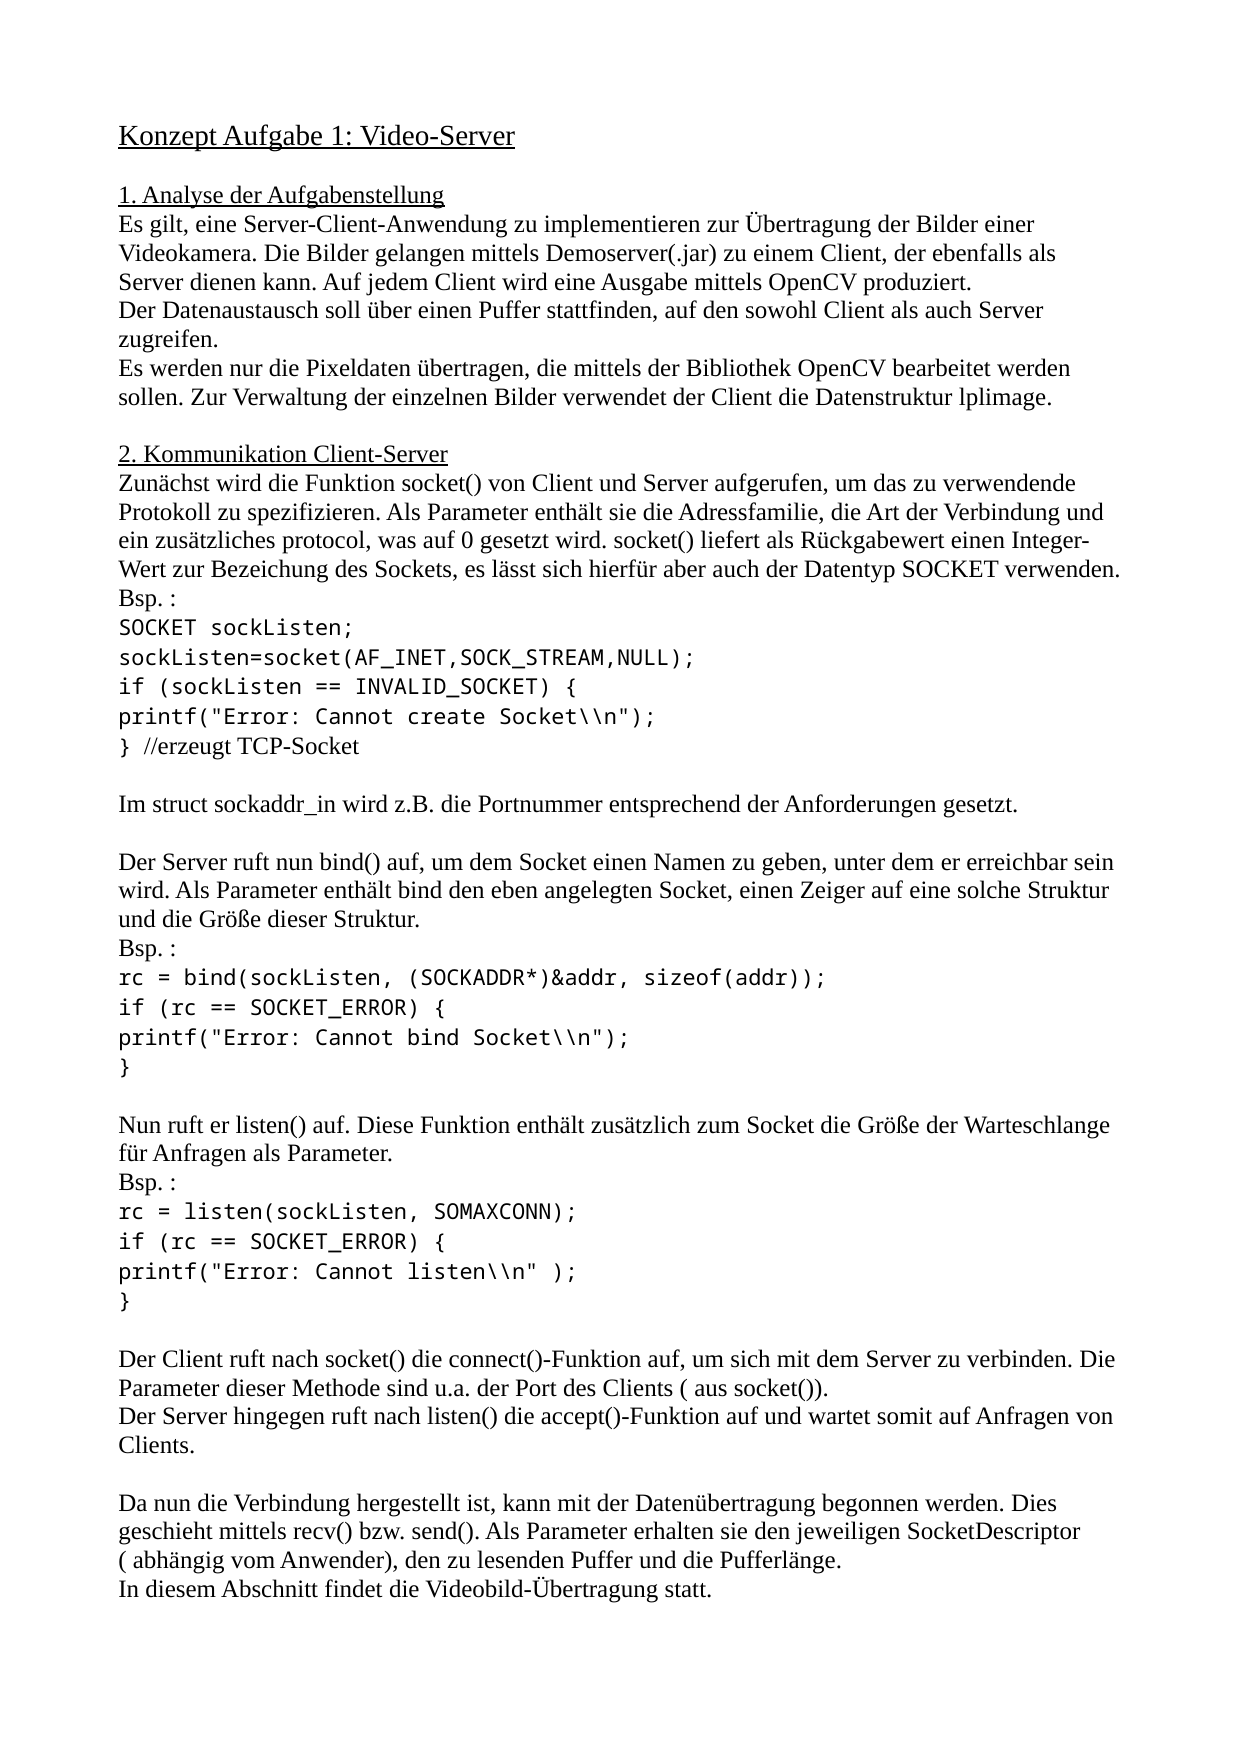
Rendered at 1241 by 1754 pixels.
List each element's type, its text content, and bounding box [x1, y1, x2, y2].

text Da nun die Verbindung hergestellt ist, kann mit der Datenübertragung begonnen werden. Dies geschieht mittels recv() bzw. send(). Als Parameter erhalten sie den jeweiligen SocketDescriptor ( abhängig vom Anwender), den zu lesenden Puffer und die Pufferlänge. [118, 1488, 1122, 1574]
text In diesem Abschnitt findet die Videobild-Übertragung statt. [118, 1574, 1122, 1603]
text Nun ruft er listen() auf. Diese Funktion enthält zusätzlich zum Socket die Größe der Warteschlange für Anfragen als Parameter. [118, 1110, 1122, 1167]
text Bsp. : [118, 933, 1122, 962]
text Der Server hingegen ruft nach listen() die accept()-Funktion auf und wartet somit auf Anfragen von Clients. [118, 1401, 1122, 1459]
text Konzept Aufgabe 1: Video-Server [118, 118, 1122, 152]
text Bsp. : [118, 1167, 1122, 1196]
text 1. Analyse der Aufgabenstellung [118, 180, 1122, 209]
text Es werden nur die Pixeldaten übertragen, die mittels der Bibliothek OpenCV bearbeitet werden sollen. Zur Verwaltung der einzelnen Bilder verwendet der Client die Datenstruktur lplimage. [118, 353, 1122, 410]
text Zunächst wird die Funktion socket() von Client und Server aufgerufen, um das zu verwendende Protokoll zu spezifizieren. Als Parameter enthält sie die Adressfamilie, die Art der Verbindung und ein zusätzliches protocol, was auf 0 gesetzt wird. socket() liefert als Rückgabewert einen Integer-Wert zur Bezeichung des Sockets, es lässt sich hierfür aber auch der Datentyp SOCKET verwenden. [118, 468, 1122, 583]
text Im struct sockaddr_in wird z.B. die Portnummer entsprechend der Anforderungen gesetzt. [118, 789, 1122, 818]
text Der Client ruft nach socket() die connect()-Funktion auf, um sich mit dem Server zu verbinden. Die Parameter dieser Methode sind u.a. der Port des Clients ( aus socket()). [118, 1344, 1122, 1401]
text Es gilt, eine Server-Client-Anwendung zu implementieren zur Übertragung der Bilder einer Videokamera. Die Bilder gelangen mittels Demoserver(.jar) zu einem Client, der ebenfalls als Server dienen kann. Auf jedem Client wird eine Ausgabe mittels OpenCV produziert. [118, 209, 1122, 295]
text Der Datenaustausch soll über einen Puffer stattfinden, auf den sowohl Client als auch Server zugreifen. [118, 295, 1122, 353]
text rc = bind(sockListen, (SOCKADDR*)&addr, sizeof(addr)); if (rc == SOCKET_ERROR) { printf("Error: Cannot bind Socket\\n"); } [118, 962, 1122, 1081]
text rc = listen(sockListen, SOMAXCONN); if (rc == SOCKET_ERROR) { printf("Error: Cannot listen\\n" ); } [118, 1196, 1122, 1315]
text Der Server ruft nun bind() auf, um dem Socket einen Namen zu geben, unter dem er erreichbar sein wird. Als Parameter enthält bind den eben angelegten Socket, einen Zeiger auf eine solche Struktur und die Größe dieser Struktur. [118, 847, 1122, 933]
text Bsp. : [118, 583, 1122, 612]
text SOCKET sockListen; sockListen=socket(AF_INET,SOCK_STREAM,NULL); if (sockListen == INVALID_SOCKET) { printf("Error: Cannot create Socket\\n"); } //erzeugt TCP-Socket [118, 612, 1122, 761]
text 2. Kommunikation Client-Server [118, 439, 1122, 468]
